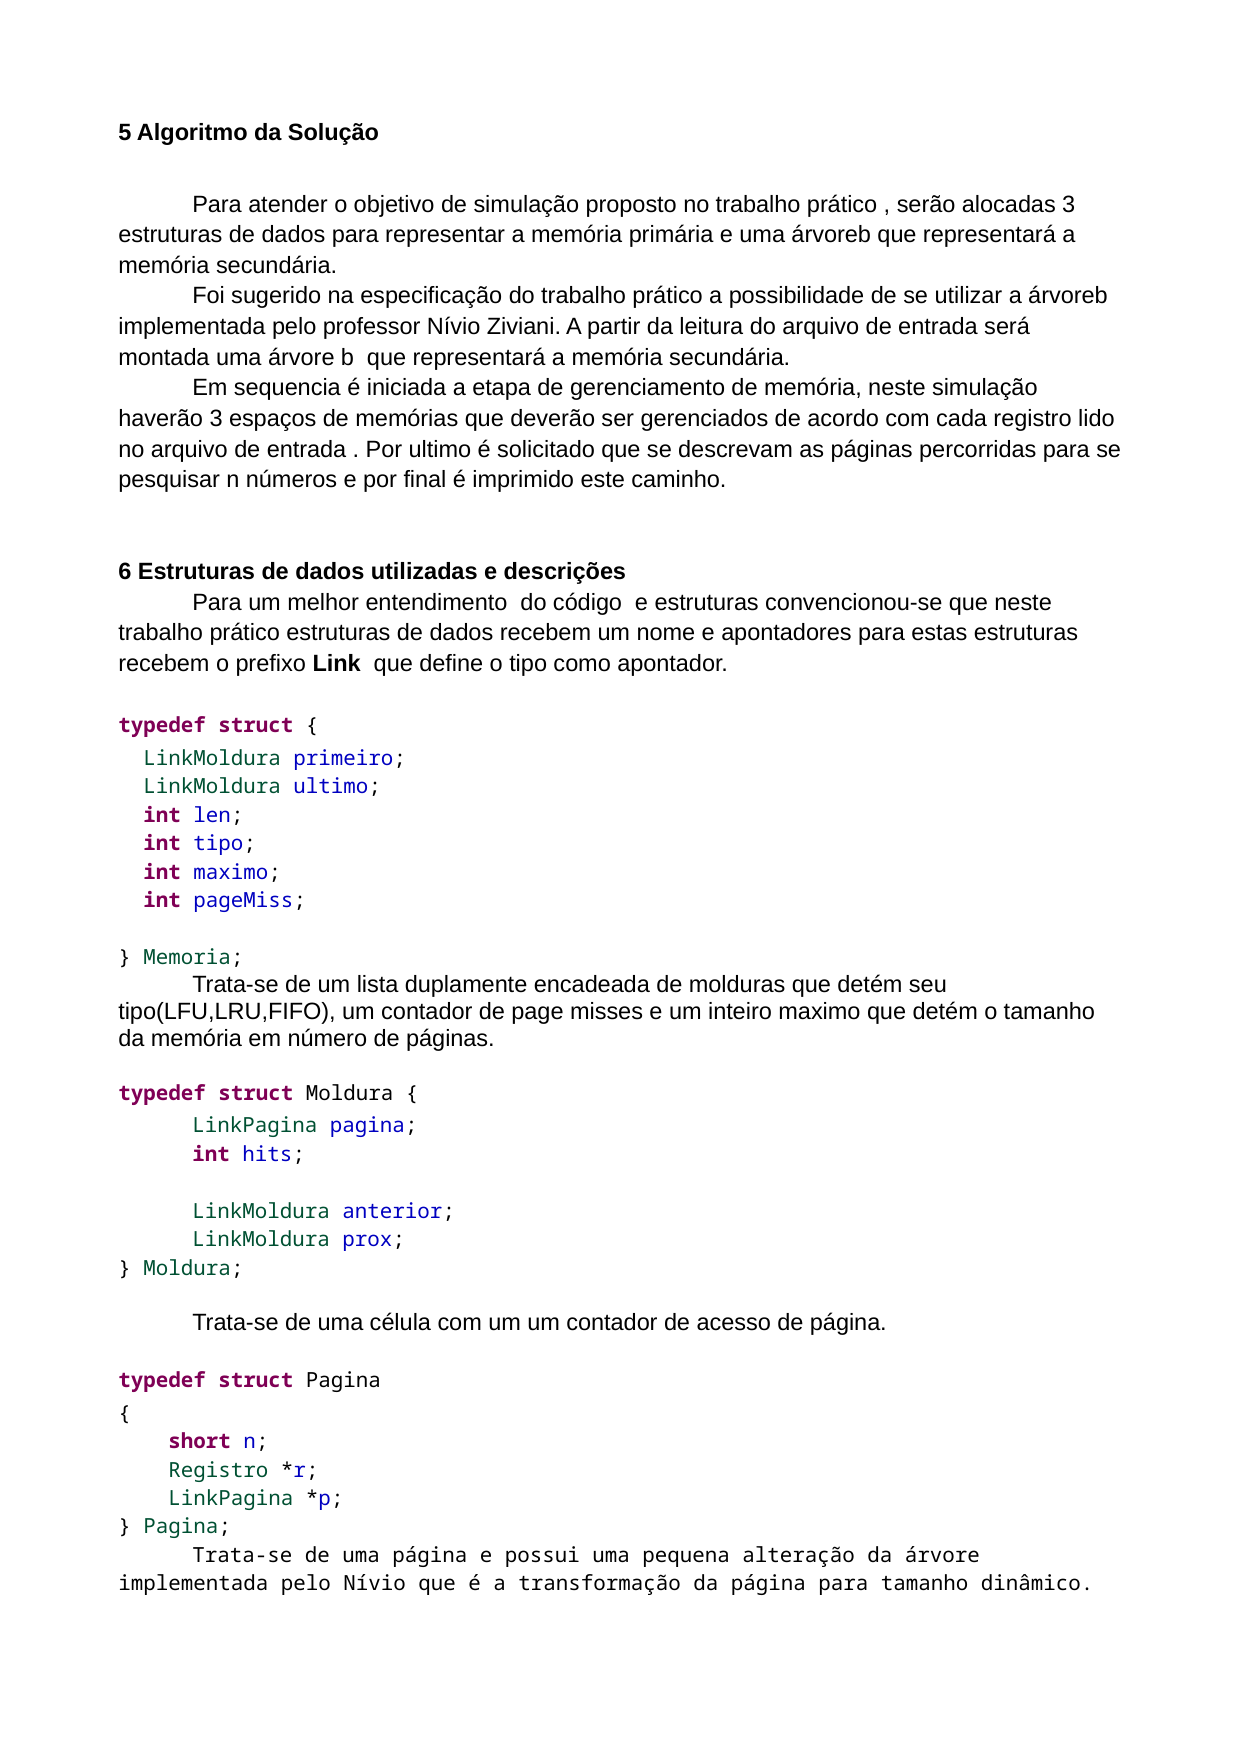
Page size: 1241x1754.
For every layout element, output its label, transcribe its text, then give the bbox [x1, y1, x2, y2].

text LinkMoldura ultimo; [118, 771, 1122, 800]
text 5 Algoritmo da Solução [118, 118, 1122, 145]
text typedef struct Moldura { [118, 1078, 1122, 1106]
text short n; [118, 1426, 1122, 1455]
text Para atender o objetivo de simulação proposto no trabalho prático , serão alocadas 3 estruturas de dados para representar a memória primária e uma árvoreb que representará a memória secundária. [118, 190, 1122, 278]
text LinkMoldura anterior; [118, 1196, 1122, 1224]
text } Moldura; [118, 1253, 1122, 1281]
text LinkMoldura primeiro; [118, 743, 1122, 771]
text int hits; [118, 1139, 1122, 1167]
text } Pagina; [118, 1512, 1122, 1540]
text int maximo; [118, 857, 1122, 885]
text int len; [118, 800, 1122, 828]
text } Memoria; [118, 942, 1122, 971]
text Trata-se de uma célula com um um contador de acesso de página. [118, 1308, 1122, 1335]
text int tipo; [118, 828, 1122, 857]
text Registro *r; [118, 1455, 1122, 1483]
text Foi sugerido na especificação do trabalho prático a possibilidade de se utilizar a árvoreb implementada pelo professor Nívio Ziviani. A partir da leitura do arquivo de entrada será montada uma árvore b que representará a memória secundária. [118, 282, 1122, 370]
text LinkPagina *p; [118, 1483, 1122, 1512]
text typedef struct { [118, 711, 1122, 739]
text 6 Estruturas de dados utilizadas e descrições [118, 557, 1122, 584]
text Trata-se de uma página e possui uma pequena alteração da árvore implementada pelo Nívio que é a transformação da página para tamanho dinâmico. [118, 1540, 1122, 1597]
text int pageMiss; [118, 885, 1122, 914]
text { [118, 1398, 1122, 1426]
text Trata-se de um lista duplamente encadeada de molduras que detém seu tipo(LFU,LRU,FIFO), um contador de page misses e um inteiro maximo que detém o tamanho da memória em número de páginas. [118, 971, 1122, 1051]
text Para um melhor entendimento do código e estruturas convencionou-se que neste trabalho prático estruturas de dados recebem um nome e apontadores para estas estruturas recebem o prefixo Link que define o tipo como apontador. [118, 588, 1122, 676]
text Em sequencia é iniciada a etapa de gerenciamento de memória, neste simulação haverão 3 espaços de memórias que deverão ser gerenciados de acordo com cada registro lido no arquivo de entrada . Por ultimo é solicitado que se descrevam as páginas percorridas para se pesquisar n números e por final é imprimido este caminho. [118, 374, 1122, 492]
text typedef struct Pagina [118, 1365, 1122, 1394]
text LinkMoldura prox; [118, 1224, 1122, 1253]
text LinkPagina pagina; [118, 1110, 1122, 1139]
